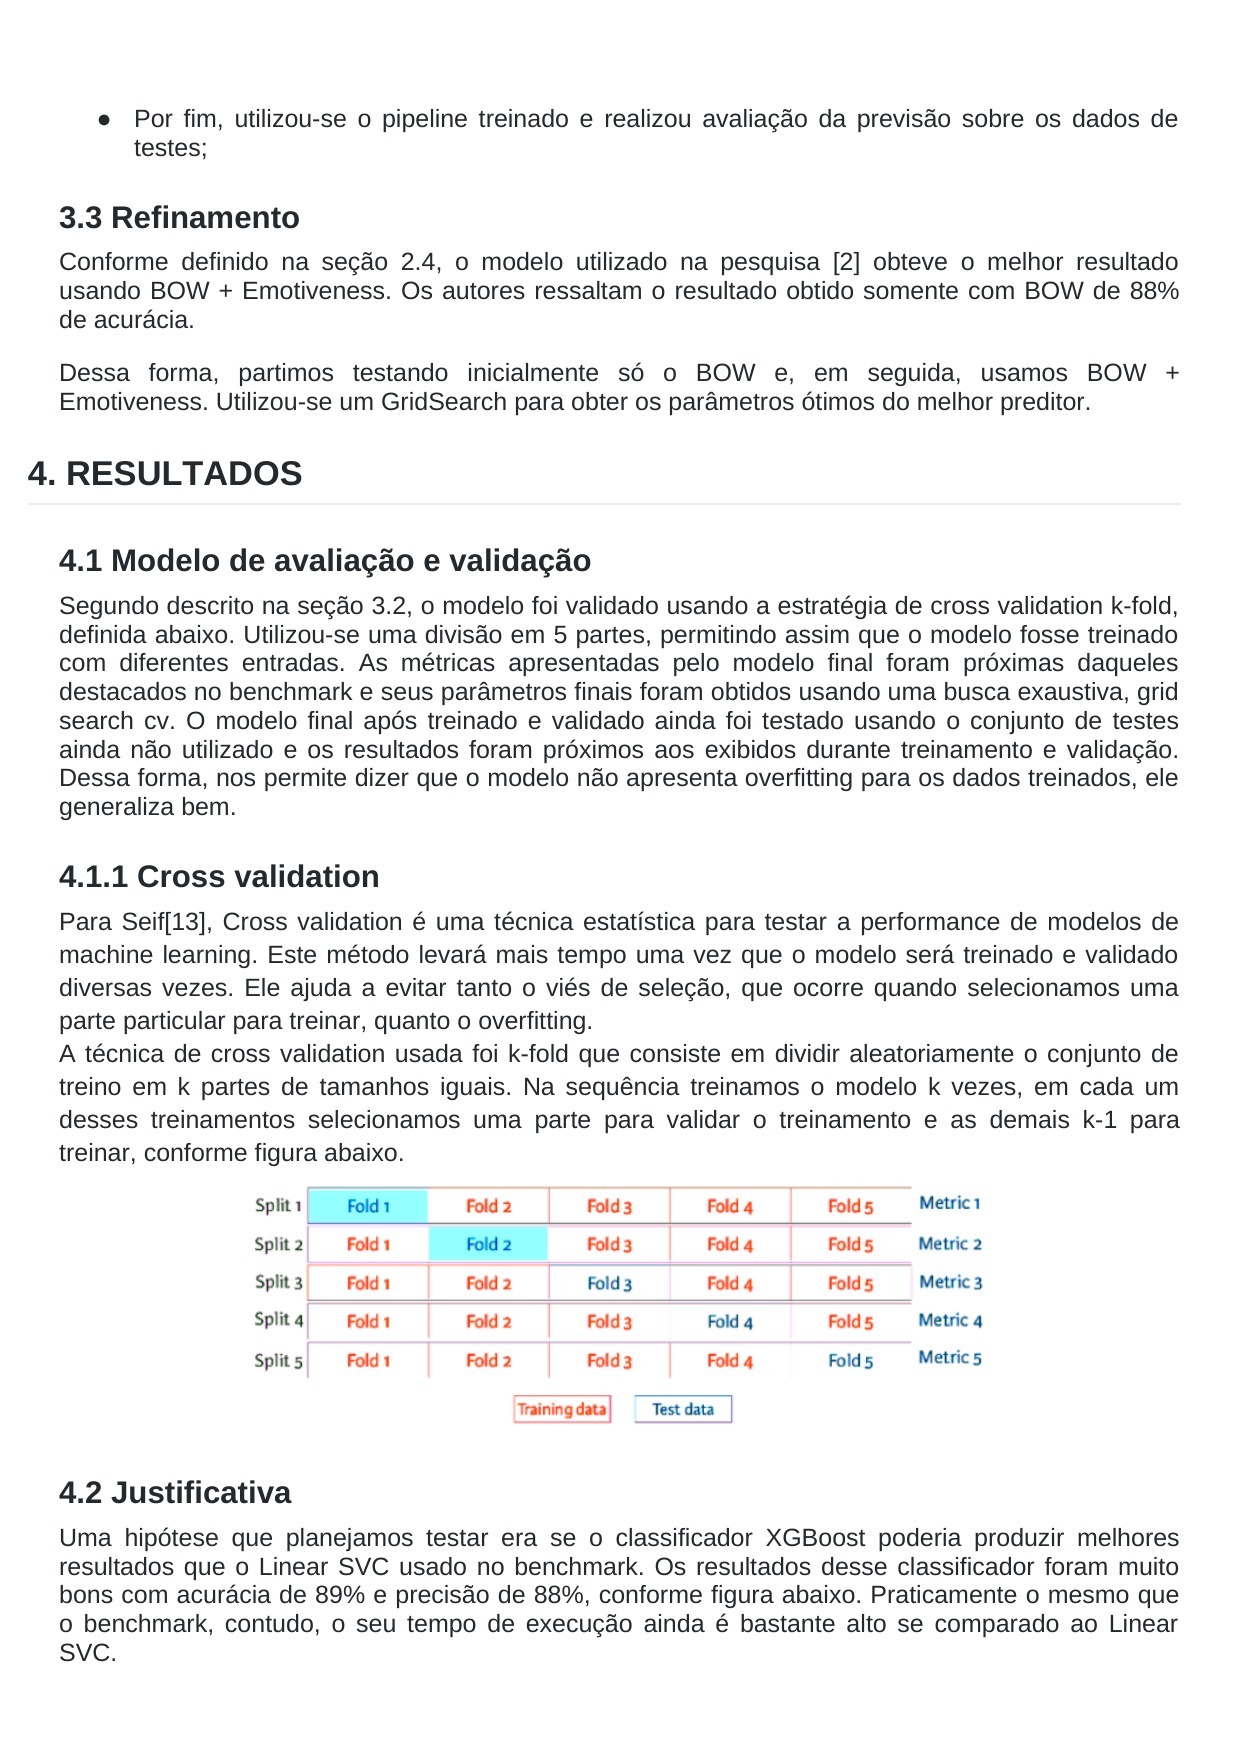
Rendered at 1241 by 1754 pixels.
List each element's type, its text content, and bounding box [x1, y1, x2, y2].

text Uma hipótese que planejamos testar era se o classificador XGBoost poderia produzir melhores resultados que o Linear SVC usado no benchmark. Os resultados desse classificador foram muito bons com acurácia de 89% e precisão de 88%, conforme figura abaixo. Praticamente o mesmo que o benchmark, contudo, o seu tempo de execução ainda é bastante alto se comparado ao Linear SVC. [59, 1523, 1181, 1667]
text Conforme definido na seção 2.4, o modelo utilizado na pesquisa [2] obteve o melhor resultado usando BOW + Emotiveness. Os autores ressaltam o resultado obtido somente com BOW de 88% de acurácia. [59, 247, 1181, 333]
text A técnica de cross validation usada foi k-fold que consiste em dividir aleatoriamente o conjunto de treino em k partes de tamanhos iguais. Na sequência treinamos o modelo k vezes, em cada um desses treinamentos selecionamos uma parte para validar o treinamento e as demais k-1 para treinar, conforme figura abaixo. [59, 1039, 1181, 1167]
list Por fim, utilizou-se o pipeline treinado e realizou avaliação da previsão sobre os dados de testes; [96, 104, 1181, 161]
subtitle 4.2 Justificativa [59, 1474, 1181, 1511]
text Dessa forma, partimos testando inicialmente só o BOW e, em seguida, usamos BOW + Emotiveness. Utilizou-se um GridSearch para obter os parâmetros ótimos do melhor preditor. [59, 358, 1181, 416]
text Segundo descrito na seção 3.2, o modelo foi validado usando a estratégia de cross validation k-fold, definida abaixo. Utilizou-se uma divisão em 5 partes, permitindo assim que o modelo fosse treinado com diferentes entradas. As métricas apresentadas pelo modelo final foram próximas daqueles destacados no benchmark e seus parâmetros finais foram obtidos usando uma busca exaustiva, grid search cv. O modelo final após treinado e validado ainda foi testado usando o conjunto de testes ainda não utilizado e os resultados foram próximos aos exibidos durante treinamento e validação. Dessa forma, nos permite dizer que o modelo não apresenta overfitting para os dados treinados, ele generaliza bem. [59, 591, 1181, 821]
picture [247, 1171, 993, 1433]
subtitle 4.1 Modelo de avaliação e validação [59, 542, 1181, 578]
subtitle 4. RESULTADOS [28, 453, 1181, 503]
text Para Seif[13], Cross validation é uma técnica estatística para testar a performance de modelos de machine learning. Este método levará mais tempo uma vez que o modelo será treinado e validado diversas vezes. Ele ajuda a evitar tanto o viés de seleção, que ocorre quando selecionamos uma parte particular para treinar, quanto o overfitting. [59, 907, 1181, 1035]
subtitle 4.1.1 Cross validation [59, 858, 1181, 894]
subtitle 3.3 Refinamento [59, 199, 1181, 235]
